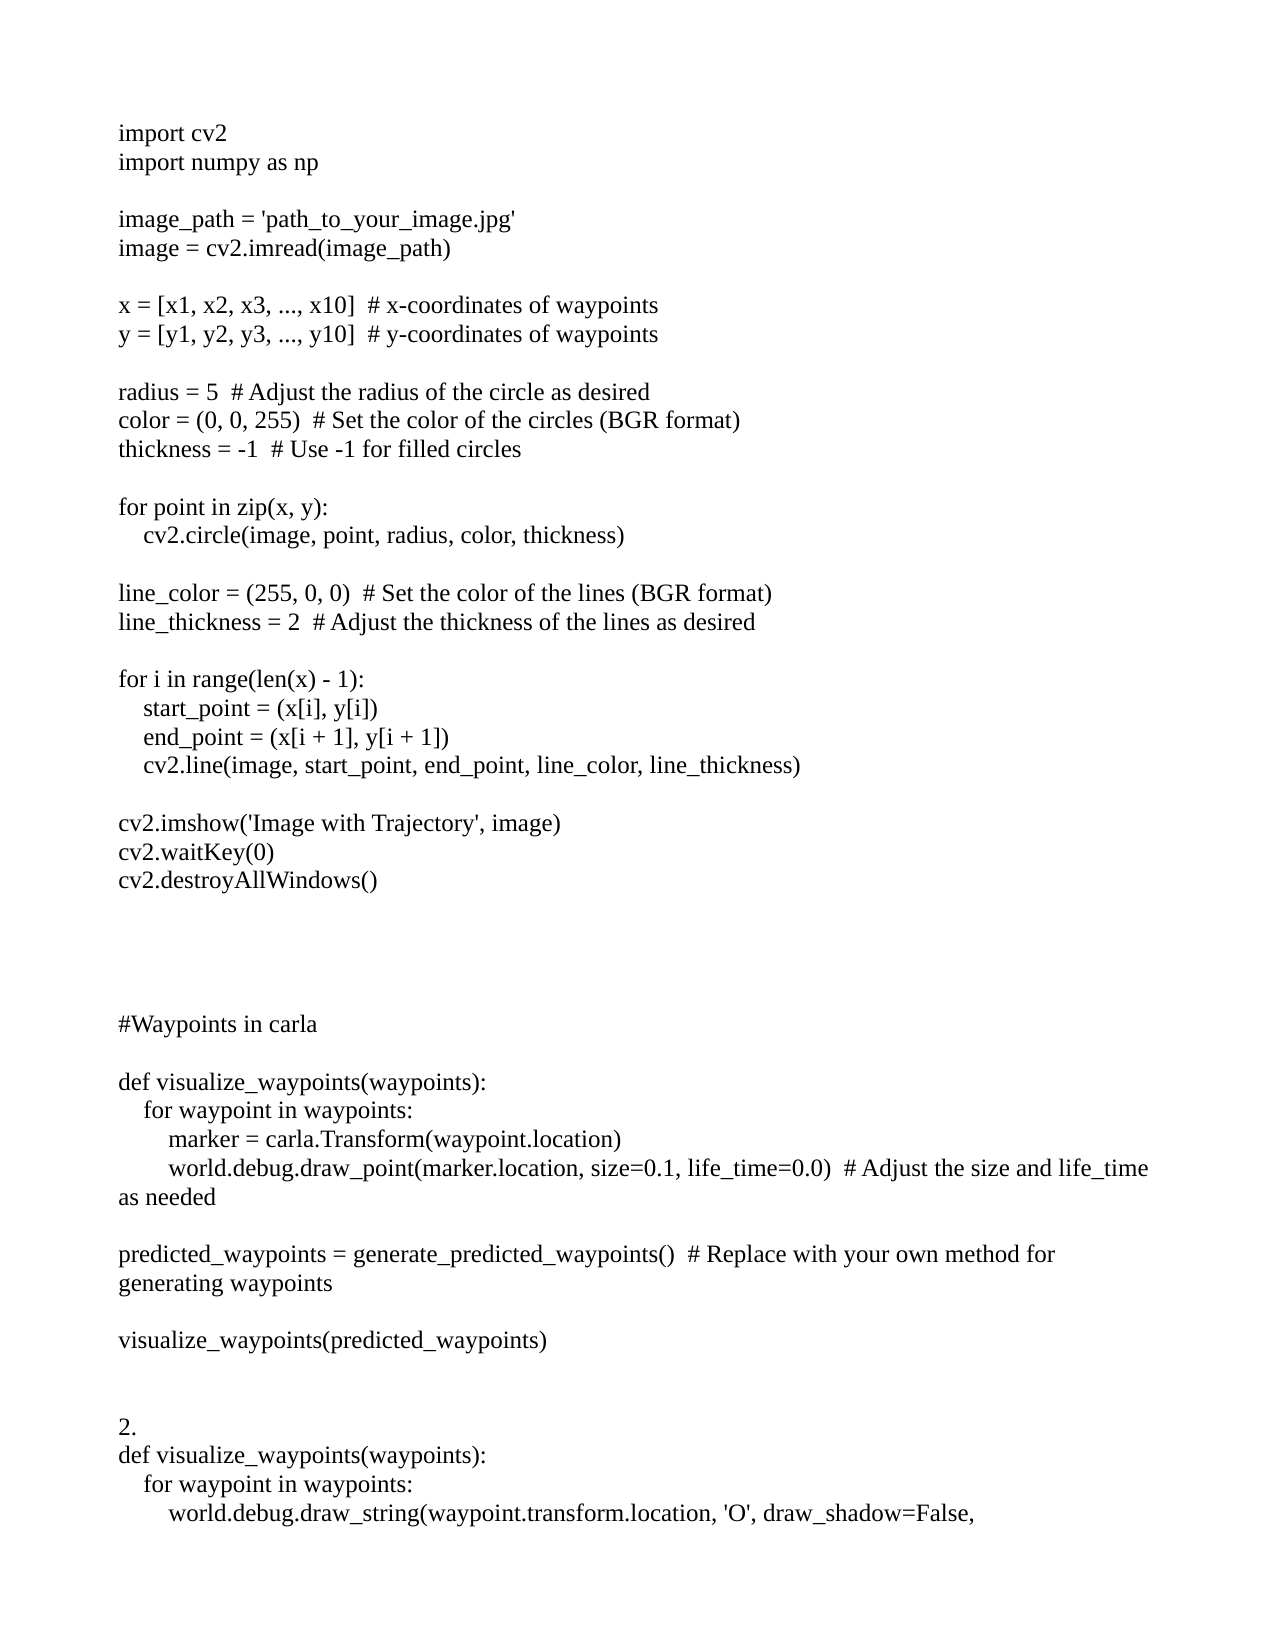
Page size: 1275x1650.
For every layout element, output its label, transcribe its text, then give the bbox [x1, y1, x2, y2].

text 2. [118, 1412, 1157, 1441]
text cv2.waitKey(0) [118, 837, 1157, 866]
text visualize_waypoints(predicted_waypoints) [118, 1326, 1157, 1354]
text world.debug.draw_string(waypoint.transform.location, 'O', draw_shadow=False, [118, 1498, 1157, 1527]
text predicted_waypoints = generate_predicted_waypoints() # Replace with your own method for generating waypoints [118, 1239, 1157, 1297]
text for point in zip(x, y): [118, 492, 1157, 521]
text for waypoint in waypoints: [118, 1469, 1157, 1498]
text image = cv2.imread(image_path) [118, 233, 1157, 262]
text radius = 5 # Adjust the radius of the circle as desired [118, 377, 1157, 406]
text color = (0, 0, 255) # Set the color of the circles (BGR format) [118, 406, 1157, 434]
text for waypoint in waypoints: [118, 1096, 1157, 1124]
text thickness = -1 # Use -1 for filled circles [118, 434, 1157, 463]
text x = [x1, x2, x3, ..., x10] # x-coordinates of waypoints [118, 291, 1157, 319]
text marker = carla.Transform(waypoint.location) [118, 1124, 1157, 1153]
text image_path = 'path_to_your_image.jpg' [118, 204, 1157, 233]
text line_color = (255, 0, 0) # Set the color of the lines (BGR format) [118, 578, 1157, 607]
text cv2.imshow('Image with Trajectory', image) [118, 808, 1157, 837]
text def visualize_waypoints(waypoints): [118, 1067, 1157, 1096]
text cv2.line(image, start_point, end_point, line_color, line_thickness) [118, 751, 1157, 779]
text y = [y1, y2, y3, ..., y10] # y-coordinates of waypoints [118, 319, 1157, 348]
text import numpy as np [118, 147, 1157, 176]
text cv2.destroyAllWindows() [118, 866, 1157, 894]
text import cv2 [118, 118, 1157, 147]
text end_point = (x[i + 1], y[i + 1]) [118, 722, 1157, 751]
text cv2.circle(image, point, radius, color, thickness) [118, 521, 1157, 549]
text start_point = (x[i], y[i]) [118, 693, 1157, 722]
text def visualize_waypoints(waypoints): [118, 1441, 1157, 1469]
text #Waypoints in carla [118, 1009, 1157, 1038]
text line_thickness = 2 # Adjust the thickness of the lines as desired [118, 607, 1157, 636]
text for i in range(len(x) - 1): [118, 664, 1157, 693]
text world.debug.draw_point(marker.location, size=0.1, life_time=0.0) # Adjust the size and life_time as needed [118, 1153, 1157, 1211]
